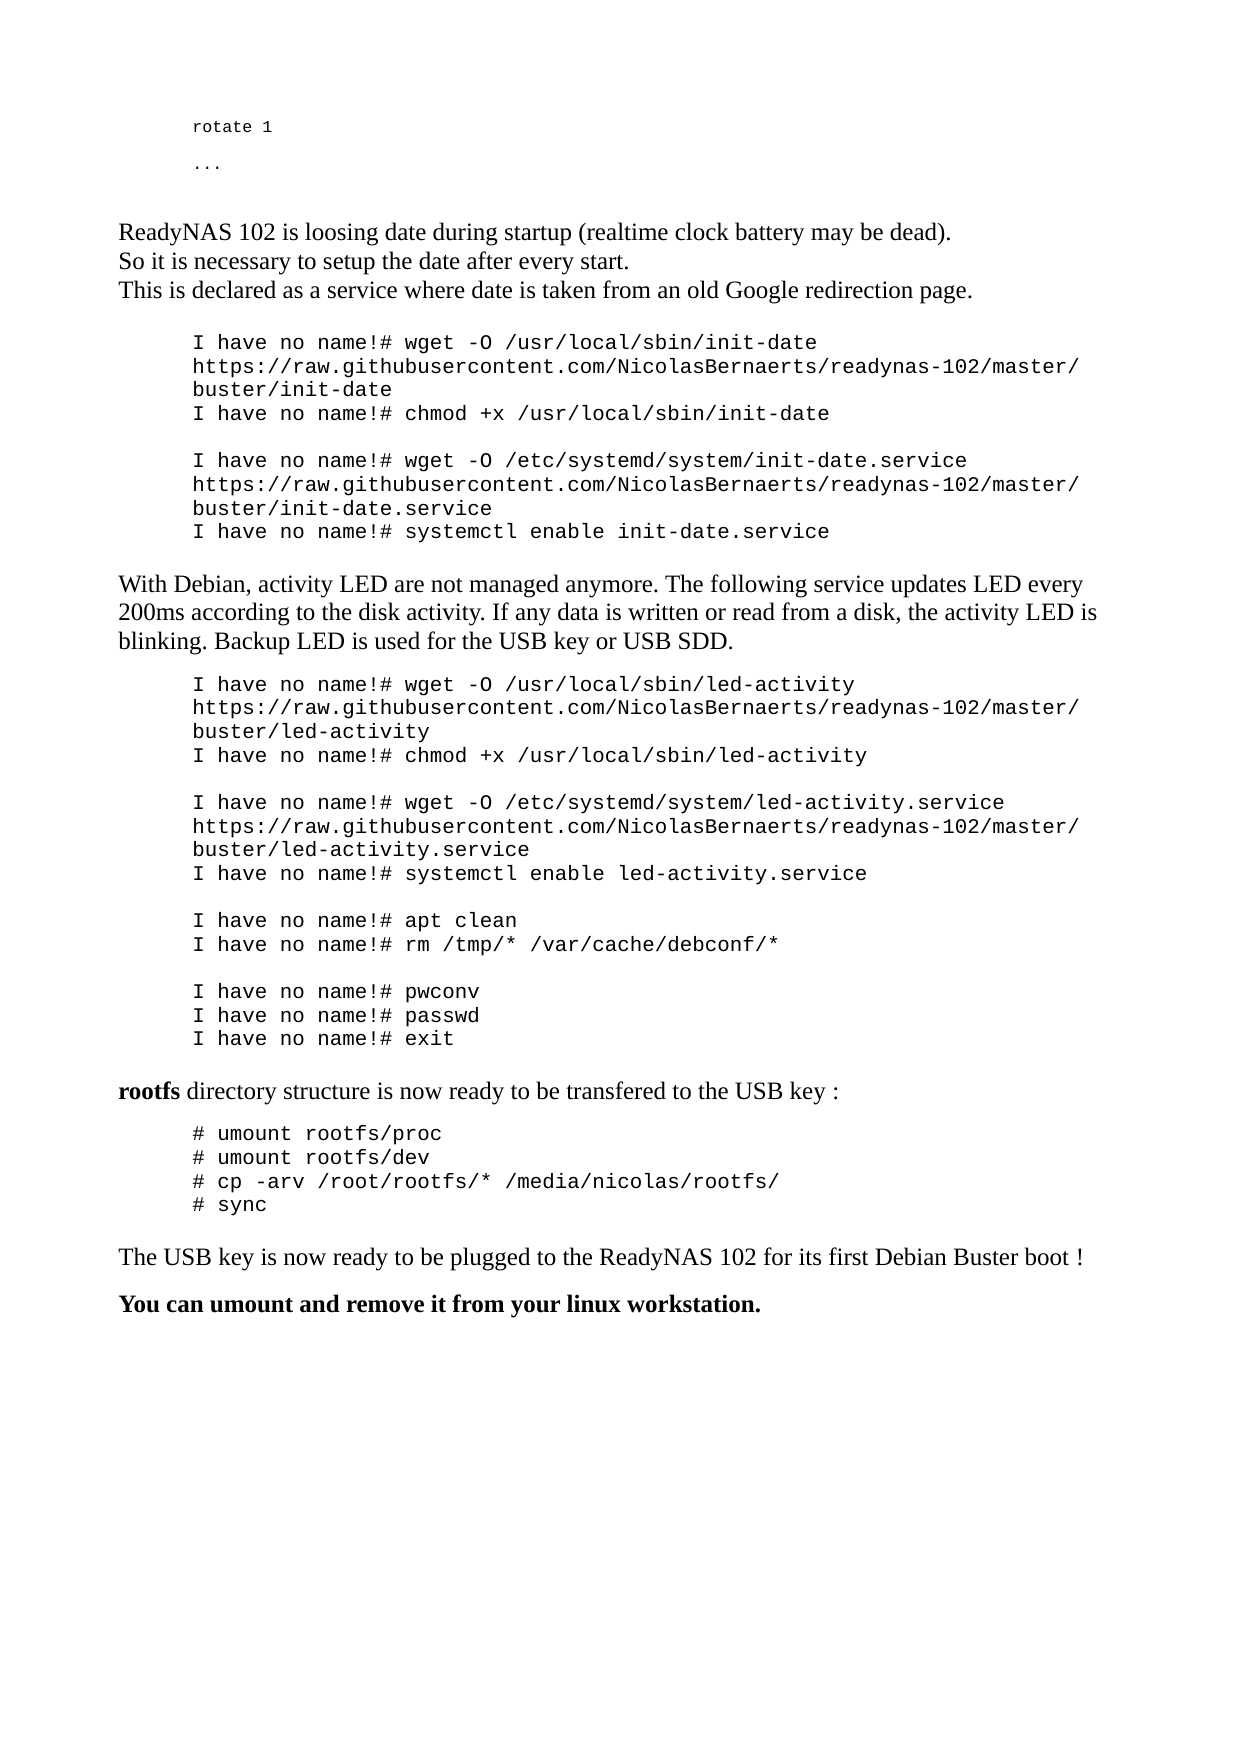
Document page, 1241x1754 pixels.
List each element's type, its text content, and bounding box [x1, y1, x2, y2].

text I have no name!# systemctl enable led-activity.service [192, 863, 1122, 887]
text With Debian, activity LED are not managed anymore. The following service updates LED every 200ms according to the disk activity. If any data is written or read from a disk, the activity LED is blinking. Backup LED is used for the USB key or USB SDD. [118, 569, 1122, 655]
text I have no name!# chmod +x /usr/local/sbin/led-activity [192, 745, 1122, 768]
text # umount rootfs/dev [192, 1147, 1122, 1171]
text I have no name!# apt clean [192, 910, 1122, 934]
text ReadyNAS 102 is loosing date during startup (realtime clock battery may be dead). [118, 217, 1122, 246]
text I have no name!# wget -O /usr/local/sbin/led-activity https://raw.githubusercontent.com/NicolasBernaerts/readynas-102/master/buster/led-activity [192, 674, 1122, 745]
text I have no name!# chmod +x /usr/local/sbin/init-date [192, 403, 1122, 427]
text # cp -arv /root/rootfs/* /media/nicolas/rootfs/ [192, 1171, 1122, 1194]
text # umount rootfs/proc [192, 1123, 1122, 1147]
text I have no name!# systemctl enable init-date.service [192, 521, 1122, 545]
text rootfs directory structure is now ready to be transfered to the USB key : [118, 1076, 1122, 1104]
text This is declared as a service where date is taken from an old Google redirection page. [118, 275, 1122, 303]
text The USB key is now ready to be plugged to the ReadyNAS 102 for its first Debian Buster boot ! [118, 1242, 1122, 1270]
text I have no name!# wget -O /etc/systemd/system/led-activity.service https://raw.githubusercontent.com/NicolasBernaerts/readynas-102/master/buster/led-activity.service [192, 792, 1122, 863]
text I have no name!# wget -O /usr/local/sbin/init-date https://raw.githubusercontent.com/NicolasBernaerts/readynas-102/master/buster/init-date [192, 332, 1122, 403]
text I have no name!# exit [192, 1028, 1122, 1052]
text I have no name!# rm /tmp/* /var/cache/debconf/* [192, 934, 1122, 957]
text # sync [192, 1194, 1122, 1218]
text rotate 1 [192, 118, 1122, 137]
text ... [192, 156, 1122, 175]
text I have no name!# wget -O /etc/systemd/system/init-date.service https://raw.githubusercontent.com/NicolasBernaerts/readynas-102/master/buster/init-date.service [192, 450, 1122, 521]
text I have no name!# passwd [192, 1005, 1122, 1028]
text So it is necessary to setup the date after every start. [118, 246, 1122, 275]
text I have no name!# pwconv [192, 981, 1122, 1005]
text You can umount and remove it from your linux workstation. [118, 1289, 1122, 1318]
